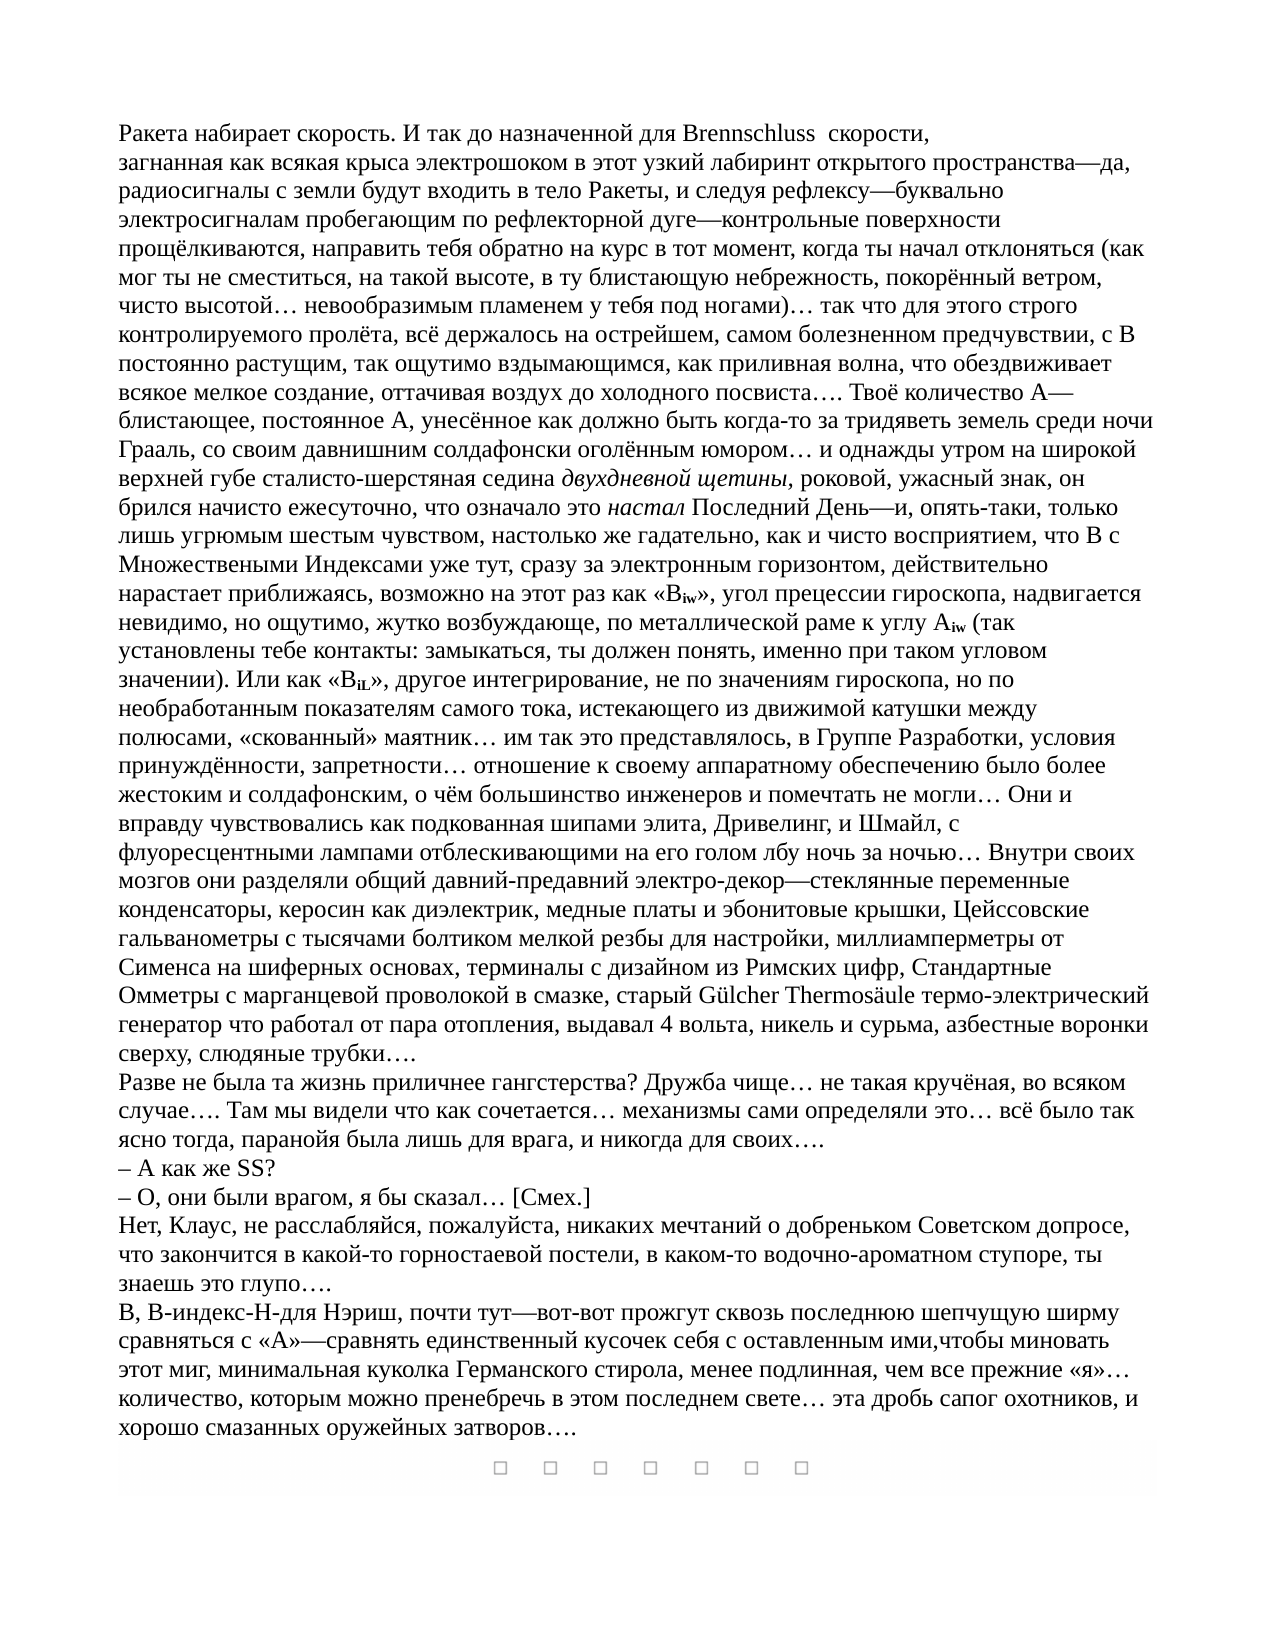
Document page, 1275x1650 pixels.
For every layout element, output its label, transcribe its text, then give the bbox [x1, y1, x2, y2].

text Разве не была та жизнь приличнее гангстерства? Дружба чище… не такая кручёная, во всяком случае…. Там мы видели что как сочетается… механизмы сами определяли это… всё было так ясно тогда, паранойя была лишь для врага, и никогда для своих…. [118, 1067, 1157, 1153]
text Нет, Клаус, не расслабляйся, пожалуйста, никаких мечтаний о добреньком Советском допросе, что закончится в какой-то горностаевой постели, в каком-то водочно-ароматном ступоре, ты знаешь это глупо…. [118, 1211, 1157, 1297]
text – О, они были врагом, я бы сказал… [Смех.] [118, 1182, 1157, 1211]
text – А как же SS? [118, 1153, 1157, 1182]
picture [118, 1440, 1157, 1496]
text Ракета набирает скорость. И так до назначенной для Brennschluss скорости, загнанная как всякая крыса электрошоком в этот узкий лабиринт открытого пространства—да, радиосигналы с земли будут входить в тело Ракеты, и следуя рефлексу—буквально электросигналам пробегающим по рефлекторной дуге—контрольные поверхности прощёлкиваются, направить тебя обратно на курс в тот момент, когда ты начал отклоняться (как мог ты не сместиться, на такой высоте, в ту блистающую небрежность, покорённый ветром, чисто высотой… невообразимым пламенем у тебя под ногами)… так что для этого строго контролируемого пролёта, всё держалось на острейшем, самом болезненном предчувствии, с В постоянно растущим, так ощутимо вздымающимся, как приливная волна, что обездвиживает всякое мелкое создание, оттачивая воздух до холодного посвиста…. Твоё количество А—блистающее, постоянное А, унесённое как должно быть когда-то за тридяветь земель среди ночи Грааль, со своим давнишним солдафонски оголённым юмором… и однажды утром на широкой верхней губе сталисто-шерстяная седина двухдневной щетины, роковой, ужасный знак, он брился начисто ежесуточно, что означало это настал Последний День—и, опять-таки, только лишь угрюмым шестым чувством, настолько же гадательно, как и чисто восприятием, что В с Множествеными Индексами уже тут, сразу за электронным горизонтом, действительно нарастает приближаясь, возможно на этот раз как «Вiw», угол прецессии гироскопа, надвигается невидимо, но ощутимо, жутко возбуждающе, по металлической раме к углу Aiw (так установлены тебе контакты: замыкаться, ты должен понять, именно при таком угловом значении). Или как «ВiL», другое интегрирование, не по значениям гироскопа, но по необработанным показателям самого тока, истекающего из движимой катушки между полюсами, «скованный» маятник… им так это представлялось, в Группе Разработки, условия принуждённости, запретности… отношение к своему аппаратному обеспечению было более жестоким и солдафонским, о чём большинство инженеров и помечтать не могли… Они и вправду чувствовались как подкованная шипами элита, Дривелинг, и Шмайл, с флуоресцентными лампами отблескивающими на его голом лбу ночь за ночью… Внутри своих мозгов они разделяли общий давний-предавний электро-декор—стеклянные переменные конденсаторы, керосин как диэлектрик, медные платы и эбонитовые крышки, Цейссовские гальванометры с тысячами болтиком мелкой резбы для настройки, миллиамперметры от Сименса на шиферных основах, терминалы с дизайном из Римских цифр, Стандартные Омметры с марганцевой проволокой в смазке, старый Gülcher Thermosäule термо-электрический генератор что работал от пара отопления, выдавал 4 вольта, никель и сурьма, азбестные воронки сверху, слюдяные трубки…. [118, 118, 1157, 1067]
text В, В-индекс-Н-для Нэриш, почти тут—вот-вот прожгут сквозь последнюю шепчущую ширму сравняться с «А»—сравнять единственный кусочек себя с оставленным ими,чтобы миновать этот миг, минимальная куколка Германского стирола, менее подлинная, чем все прежние «я»… количество, которым можно пренебречь в этом последнем свете… эта дробь сапог охотников, и хорошо смазанных оружейных затворов…. [118, 1297, 1157, 1440]
